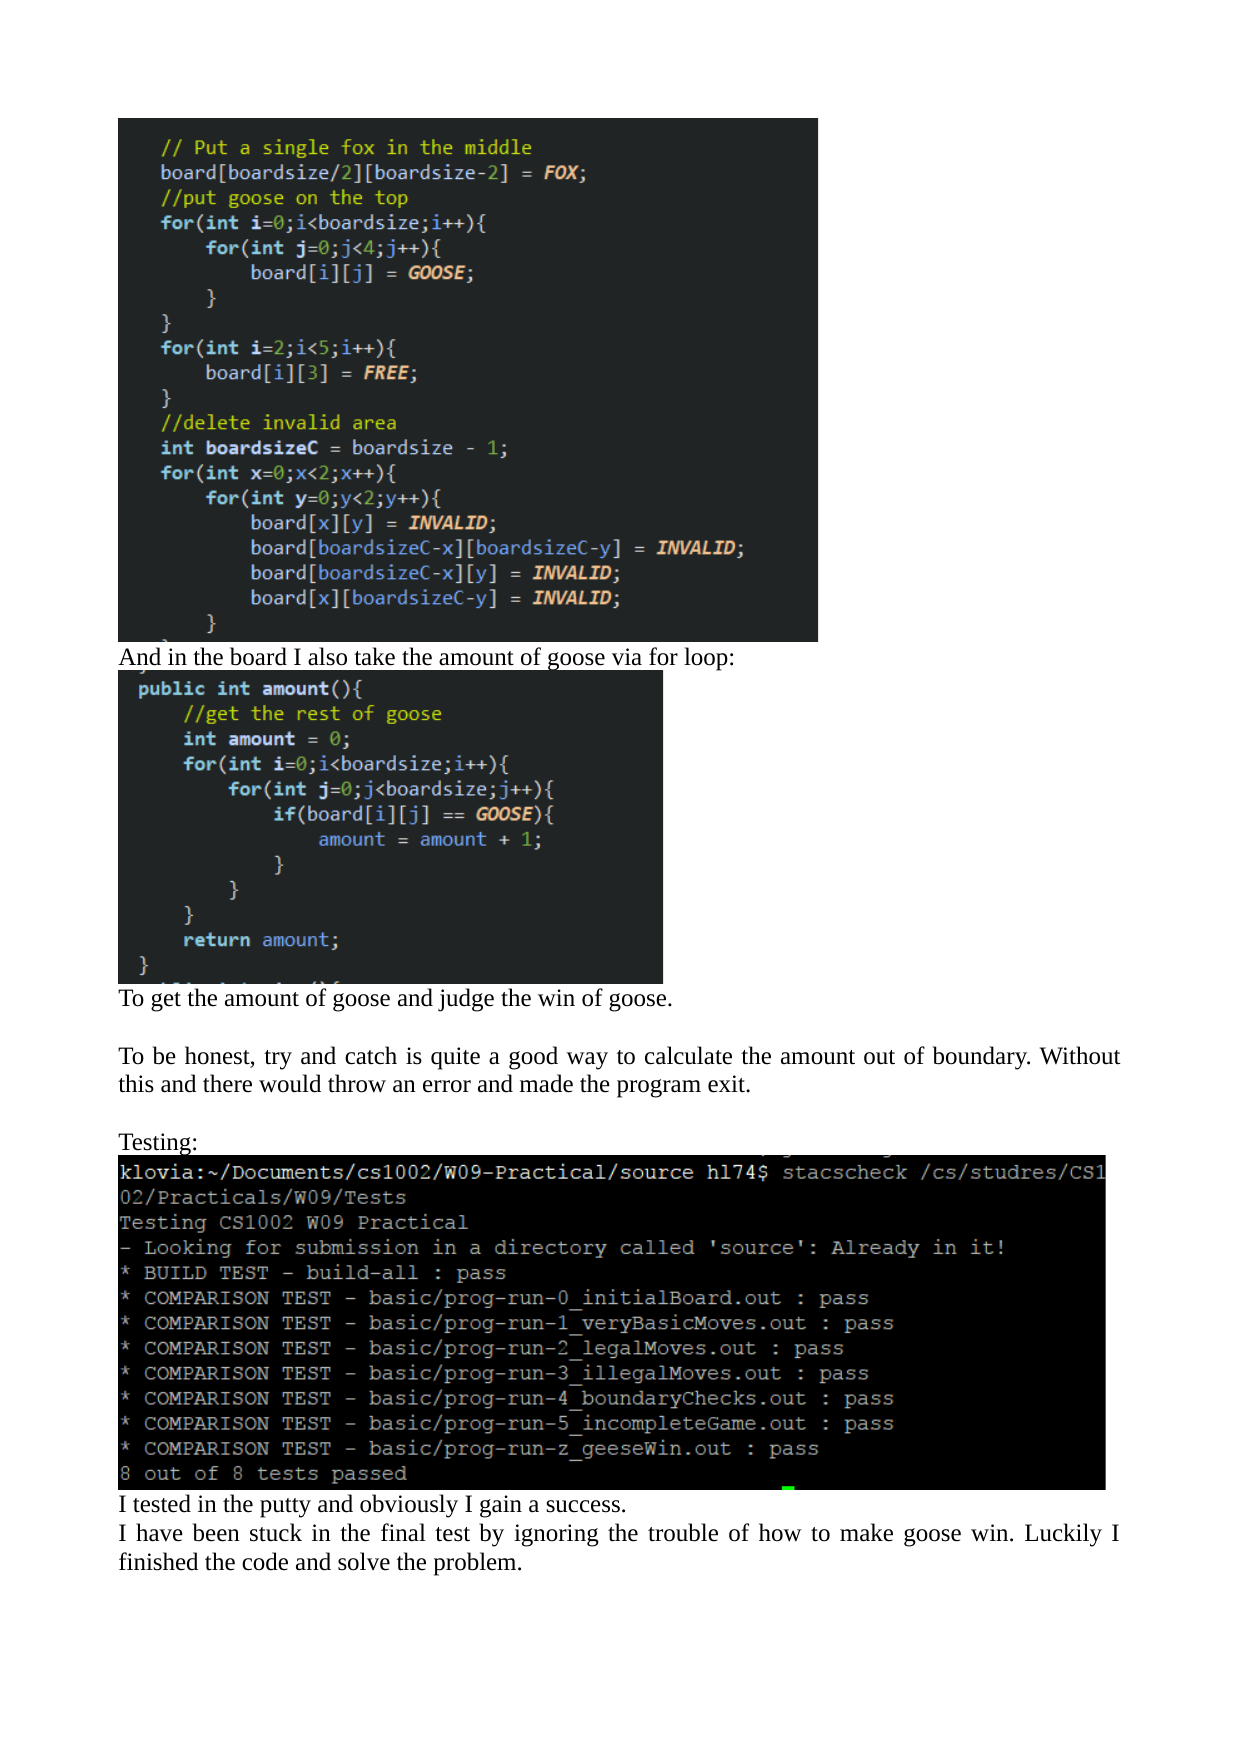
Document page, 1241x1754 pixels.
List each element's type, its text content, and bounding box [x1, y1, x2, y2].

text I tested in the putty and obviously I gain a success. [118, 1489, 1122, 1518]
text To be honest, try and catch is quite a good way to calculate the amount out of boundary. Without this and there would throw an error and made the program exit. [118, 1041, 1122, 1098]
text And in the board I also take the amount of goose via for loop: [118, 642, 1122, 671]
text To get the amount of goose and judge the win of goose. [118, 983, 1122, 1012]
text I have been stuck in the final test by ignoring the trouble of how to make goose win. Luckily I finished the code and solve the problem. [118, 1518, 1122, 1576]
text Testing: [118, 1127, 1122, 1156]
